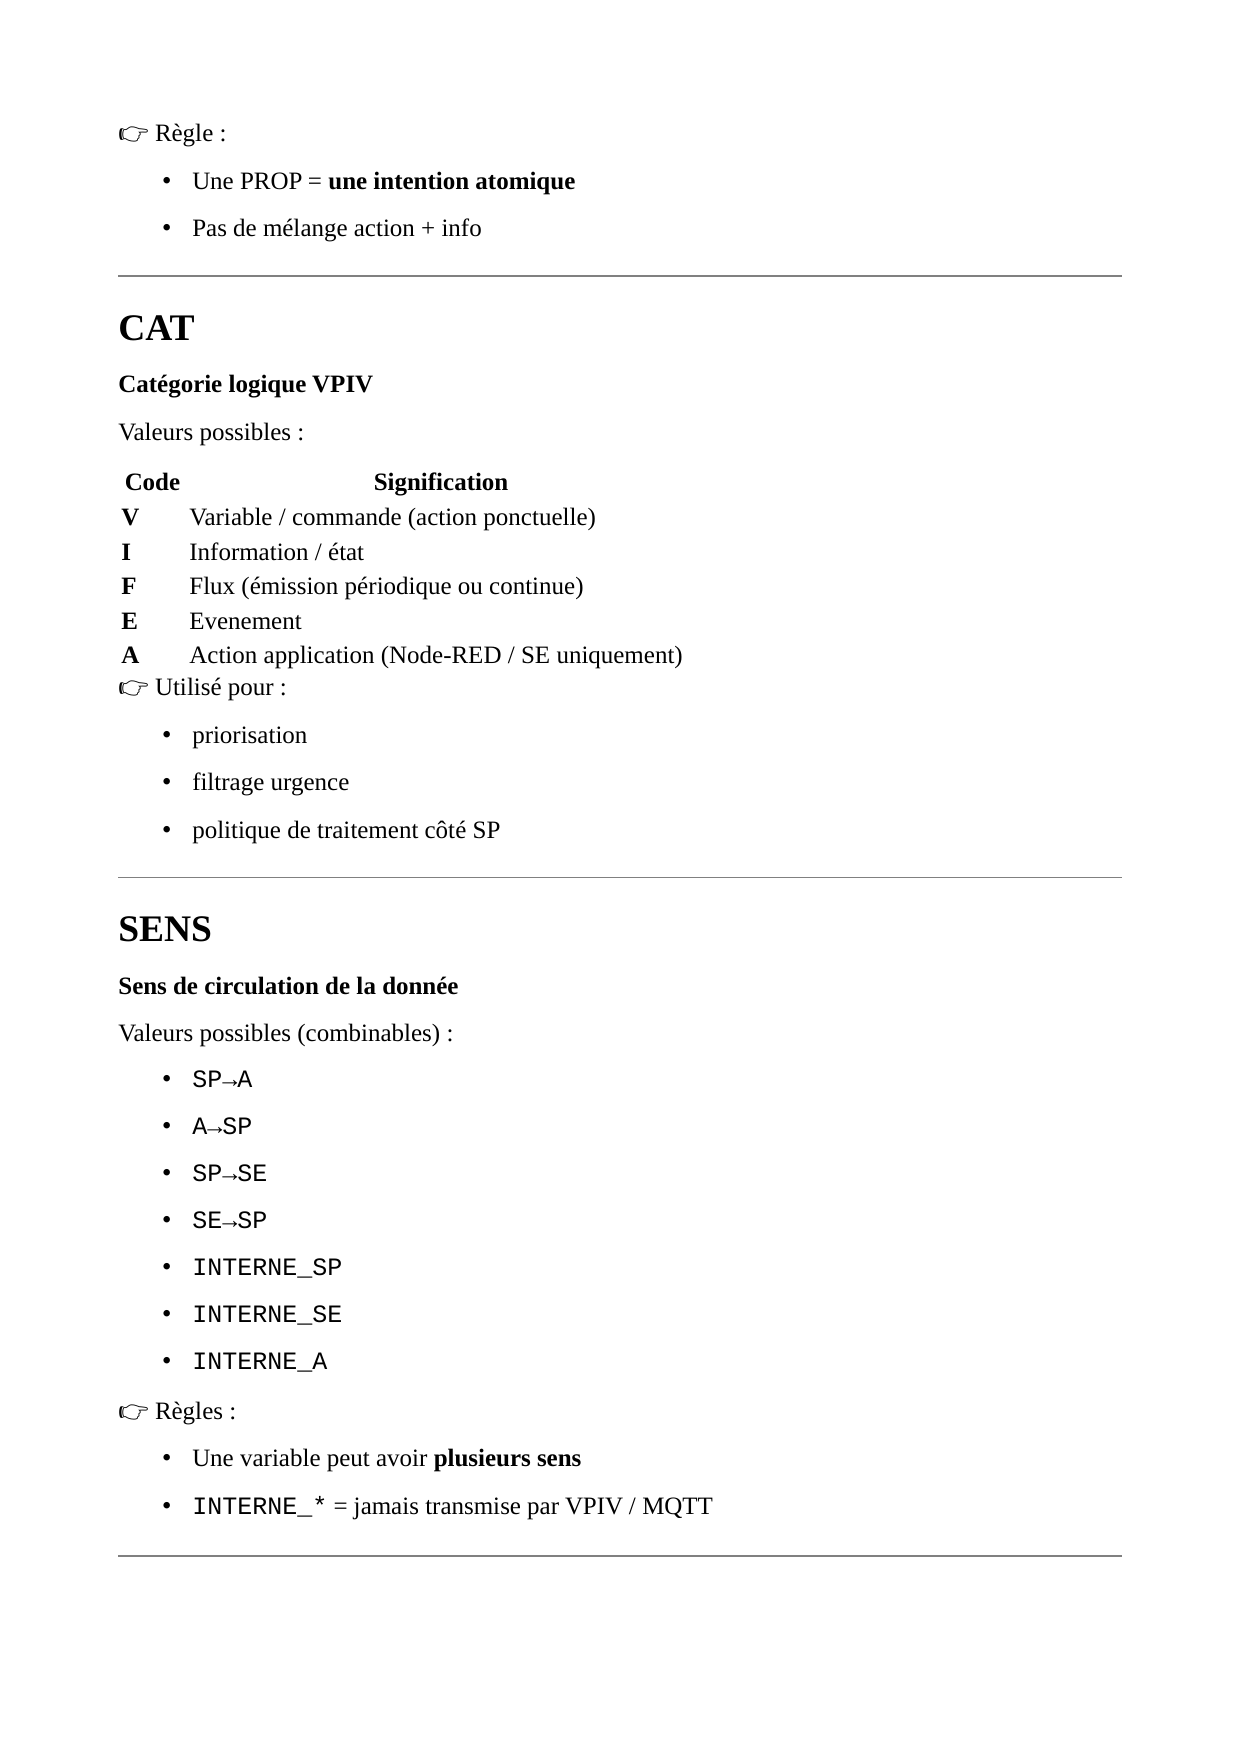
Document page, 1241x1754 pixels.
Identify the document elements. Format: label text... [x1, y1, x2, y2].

list Pas de mélange action + info [162, 213, 1122, 242]
list INTERNE_A [162, 1349, 1122, 1377]
text 👉 Utilisé pour : [118, 672, 1122, 701]
text 👉 Règles : [118, 1396, 1122, 1424]
subtitle SENS [118, 907, 1122, 950]
text 👉 Règle : [118, 118, 1122, 147]
list INTERNE_* = jamais transmise par VPIV / MQTT [162, 1491, 1122, 1522]
text Valeurs possibles : [118, 417, 1122, 446]
list SP→A [162, 1066, 1122, 1094]
table_cell V [118, 499, 186, 534]
table_cell Evenement [186, 603, 695, 637]
table_cell I [118, 534, 186, 568]
table_cell Action application (Node-RED / SE uniquement) [186, 638, 695, 672]
table_header Signification [186, 465, 695, 499]
list SP→SE [162, 1160, 1122, 1189]
table_cell F [118, 568, 186, 603]
list politique de traitement côté SP [162, 815, 1122, 844]
subtitle CAT [118, 305, 1122, 348]
table_cell E [118, 603, 186, 637]
list Une variable peut avoir plusieurs sens [162, 1443, 1122, 1472]
text Catégorie logique VPIV [118, 369, 1122, 398]
list SE→SP [162, 1207, 1122, 1236]
table_cell Variable / commande (action ponctuelle) [186, 499, 695, 534]
list A→SP [162, 1113, 1122, 1142]
table_header Code [118, 465, 186, 499]
table_cell Information / état [186, 534, 695, 568]
list filtrage urgence [162, 767, 1122, 796]
table_cell A [118, 638, 186, 672]
text Sens de circulation de la donnée [118, 971, 1122, 1000]
table_cell Flux (émission périodique ou continue) [186, 568, 695, 603]
list Une PROP = une intention atomique [162, 166, 1122, 194]
list INTERNE_SP [162, 1254, 1122, 1283]
list INTERNE_SE [162, 1302, 1122, 1330]
list priorisation [162, 720, 1122, 748]
text Valeurs possibles (combinables) : [118, 1018, 1122, 1047]
